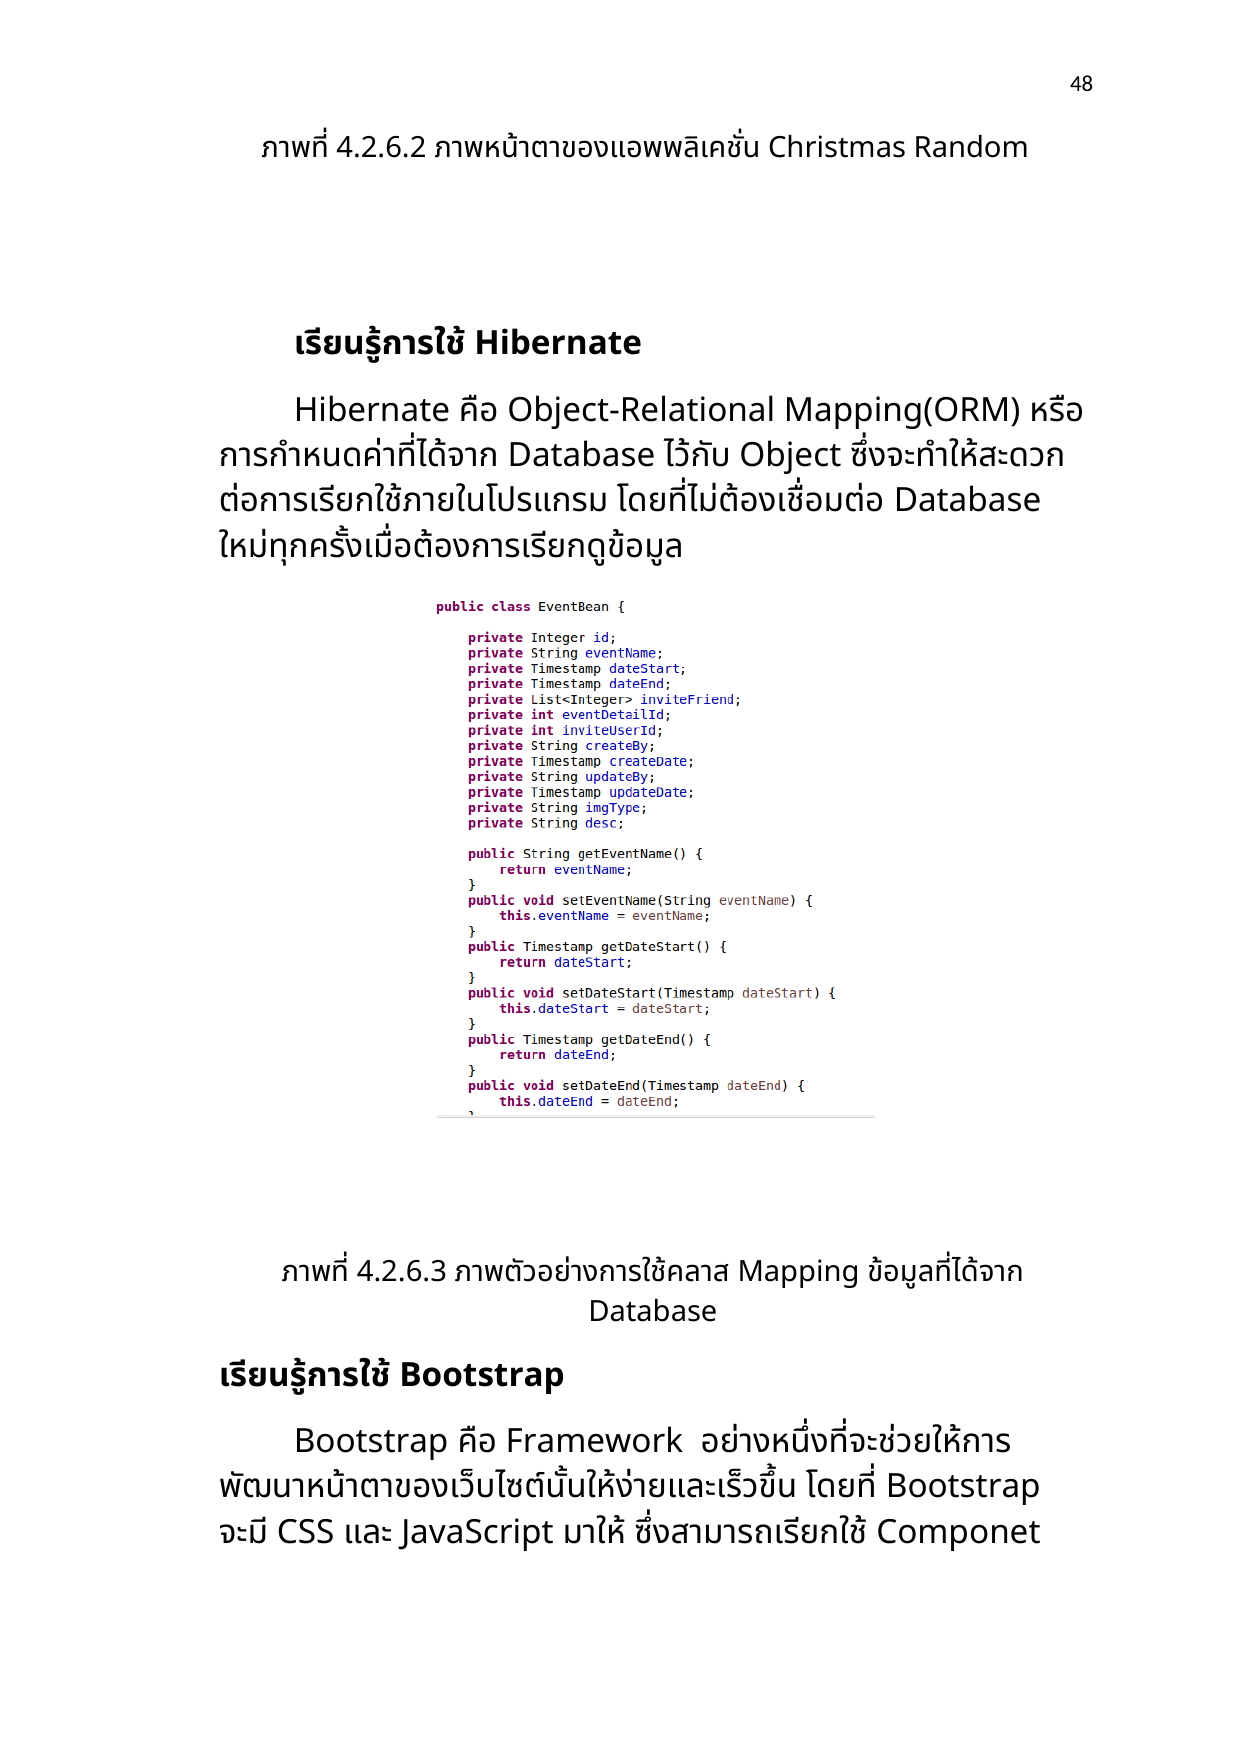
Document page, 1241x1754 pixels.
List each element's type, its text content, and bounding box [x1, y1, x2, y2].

text Hibernate คือ Object-Relational Mapping(ORM) หรือการกำหนดค่าที่ได้จาก Database ไว้กับ Object ซึ่งจะทำให้สะดวกต่อการเรียกใช้ภายในโปรแกรม โดยที่ไม่ต้องเชื่อมต่อ Database ใหม่ทุกครั้งเมื่อต้องการเรียกดูข้อมูล [218, 385, 1087, 567]
text ภาพที่ 4.2.6.3 ภาพตัวอย่างการใช้คลาส Mapping ข้อมูลที่ได้จาก Database [218, 1250, 1087, 1330]
text เรียนรู้การใช้ Bootstrap [218, 1351, 1087, 1396]
picture [436, 587, 875, 1118]
text เรียนรู้การใช้ Hibernate [218, 319, 1087, 364]
text Bootstrap คือ Framework อย่างหนึ่งที่จะช่วยให้การพัฒนาหน้าตาของเว็บไซต์นั้นให้ง่ายและเร็วขึ้น โดยที่ Bootstrap จะมี CSS และ JavaScript มาให้ ซึ่งสามารถเรียกใช้ Componet [218, 1417, 1087, 1553]
text ภาพที่ 4.2.6.2 ภาพหน้าตาของแอพพลิเคชั่น Christmas Random [218, 126, 1087, 166]
